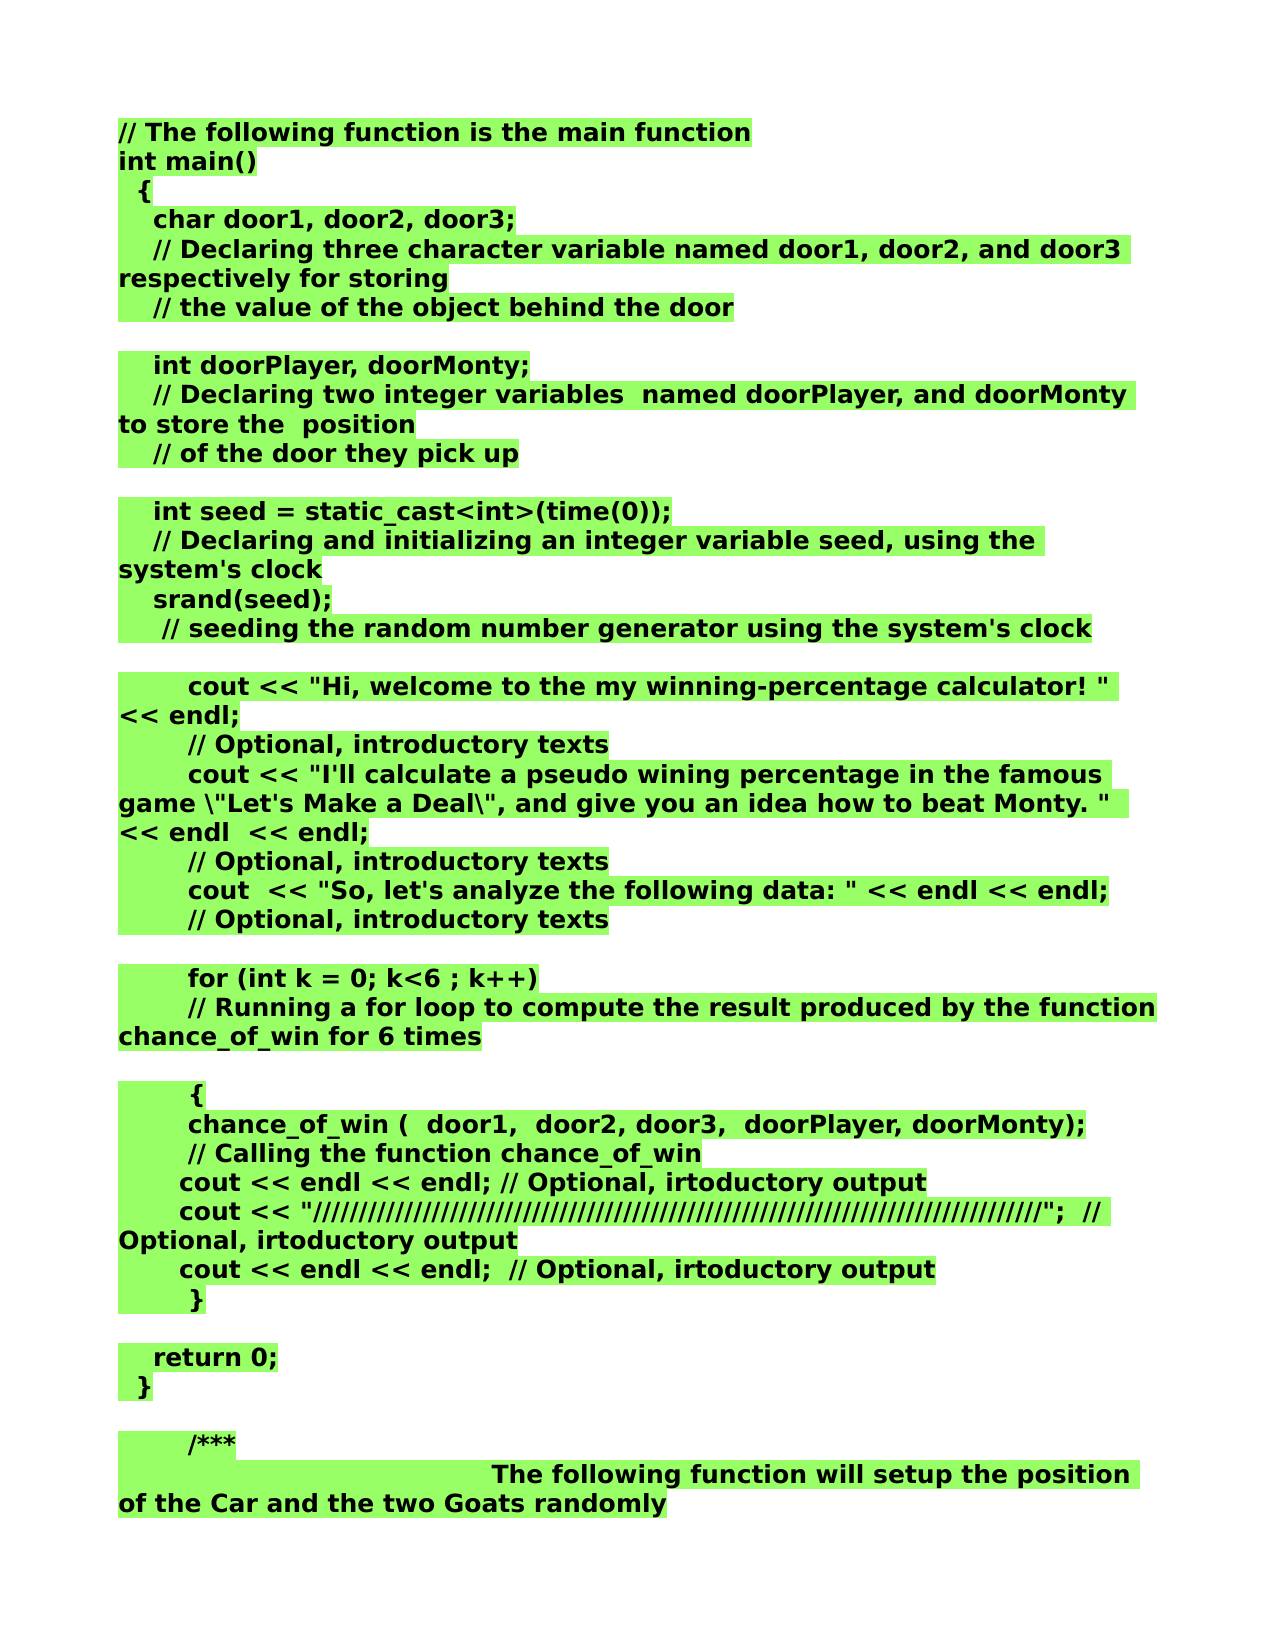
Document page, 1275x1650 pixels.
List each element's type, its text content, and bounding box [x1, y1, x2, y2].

text cout << "////////////////////////////////////////////////////////////////////////////////"; // Optional, irtoductory output [118, 1197, 1157, 1256]
text srand(seed); [118, 585, 1157, 614]
text /*** [118, 1431, 1157, 1460]
text // Optional, introductory texts [118, 731, 1157, 760]
text cout << "Hi, welcome to the my winning-percentage calculator! " << endl; [118, 672, 1157, 731]
text return 0; [118, 1343, 1157, 1372]
text cout << endl << endl; // Optional, irtoductory output [118, 1168, 1157, 1197]
text char door1, door2, door3; [118, 206, 1157, 235]
text { [118, 176, 1157, 206]
text int seed = static_cast<int>(time(0)); [118, 497, 1157, 526]
text cout << "So, let's analyze the following data: " << endl << endl; [118, 876, 1157, 906]
text // seeding the random number generator using the system's clock [118, 614, 1157, 643]
text // Declaring and initializing an integer variable seed, using the system's clock [118, 526, 1157, 585]
text // Declaring three character variable named door1, door2, and door3 respectively for storing [118, 235, 1157, 293]
text int main() [118, 147, 1157, 176]
text chance_of_win ( door1, door2, door3, doorPlayer, doorMonty); [118, 1110, 1157, 1139]
text The following function will setup the position of the Car and the two Goats randomly [118, 1460, 1157, 1518]
text // Optional, introductory texts [118, 847, 1157, 876]
text cout << endl << endl; // Optional, irtoductory output [118, 1256, 1157, 1285]
text // Optional, introductory texts [118, 906, 1157, 935]
text // Declaring two integer variables named doorPlayer, and doorMonty to store the position [118, 381, 1157, 439]
text // the value of the object behind the door [118, 293, 1157, 322]
text cout << "I'll calculate a pseudo wining percentage in the famous game \"Let's Make a Deal\", and give you an idea how to beat Monty. " << endl << endl; [118, 760, 1157, 847]
text { [118, 1081, 1157, 1110]
text } [118, 1372, 1157, 1401]
text int doorPlayer, doorMonty; [118, 351, 1157, 381]
text // Calling the function chance_of_win [118, 1139, 1157, 1168]
text for (int k = 0; k<6 ; k++) [118, 964, 1157, 993]
text // of the door they pick up [118, 439, 1157, 468]
text // The following function is the main function [118, 118, 1157, 147]
text // Running a for loop to compute the result produced by the function chance_of_win for 6 times [118, 993, 1157, 1051]
text } [118, 1285, 1157, 1314]
